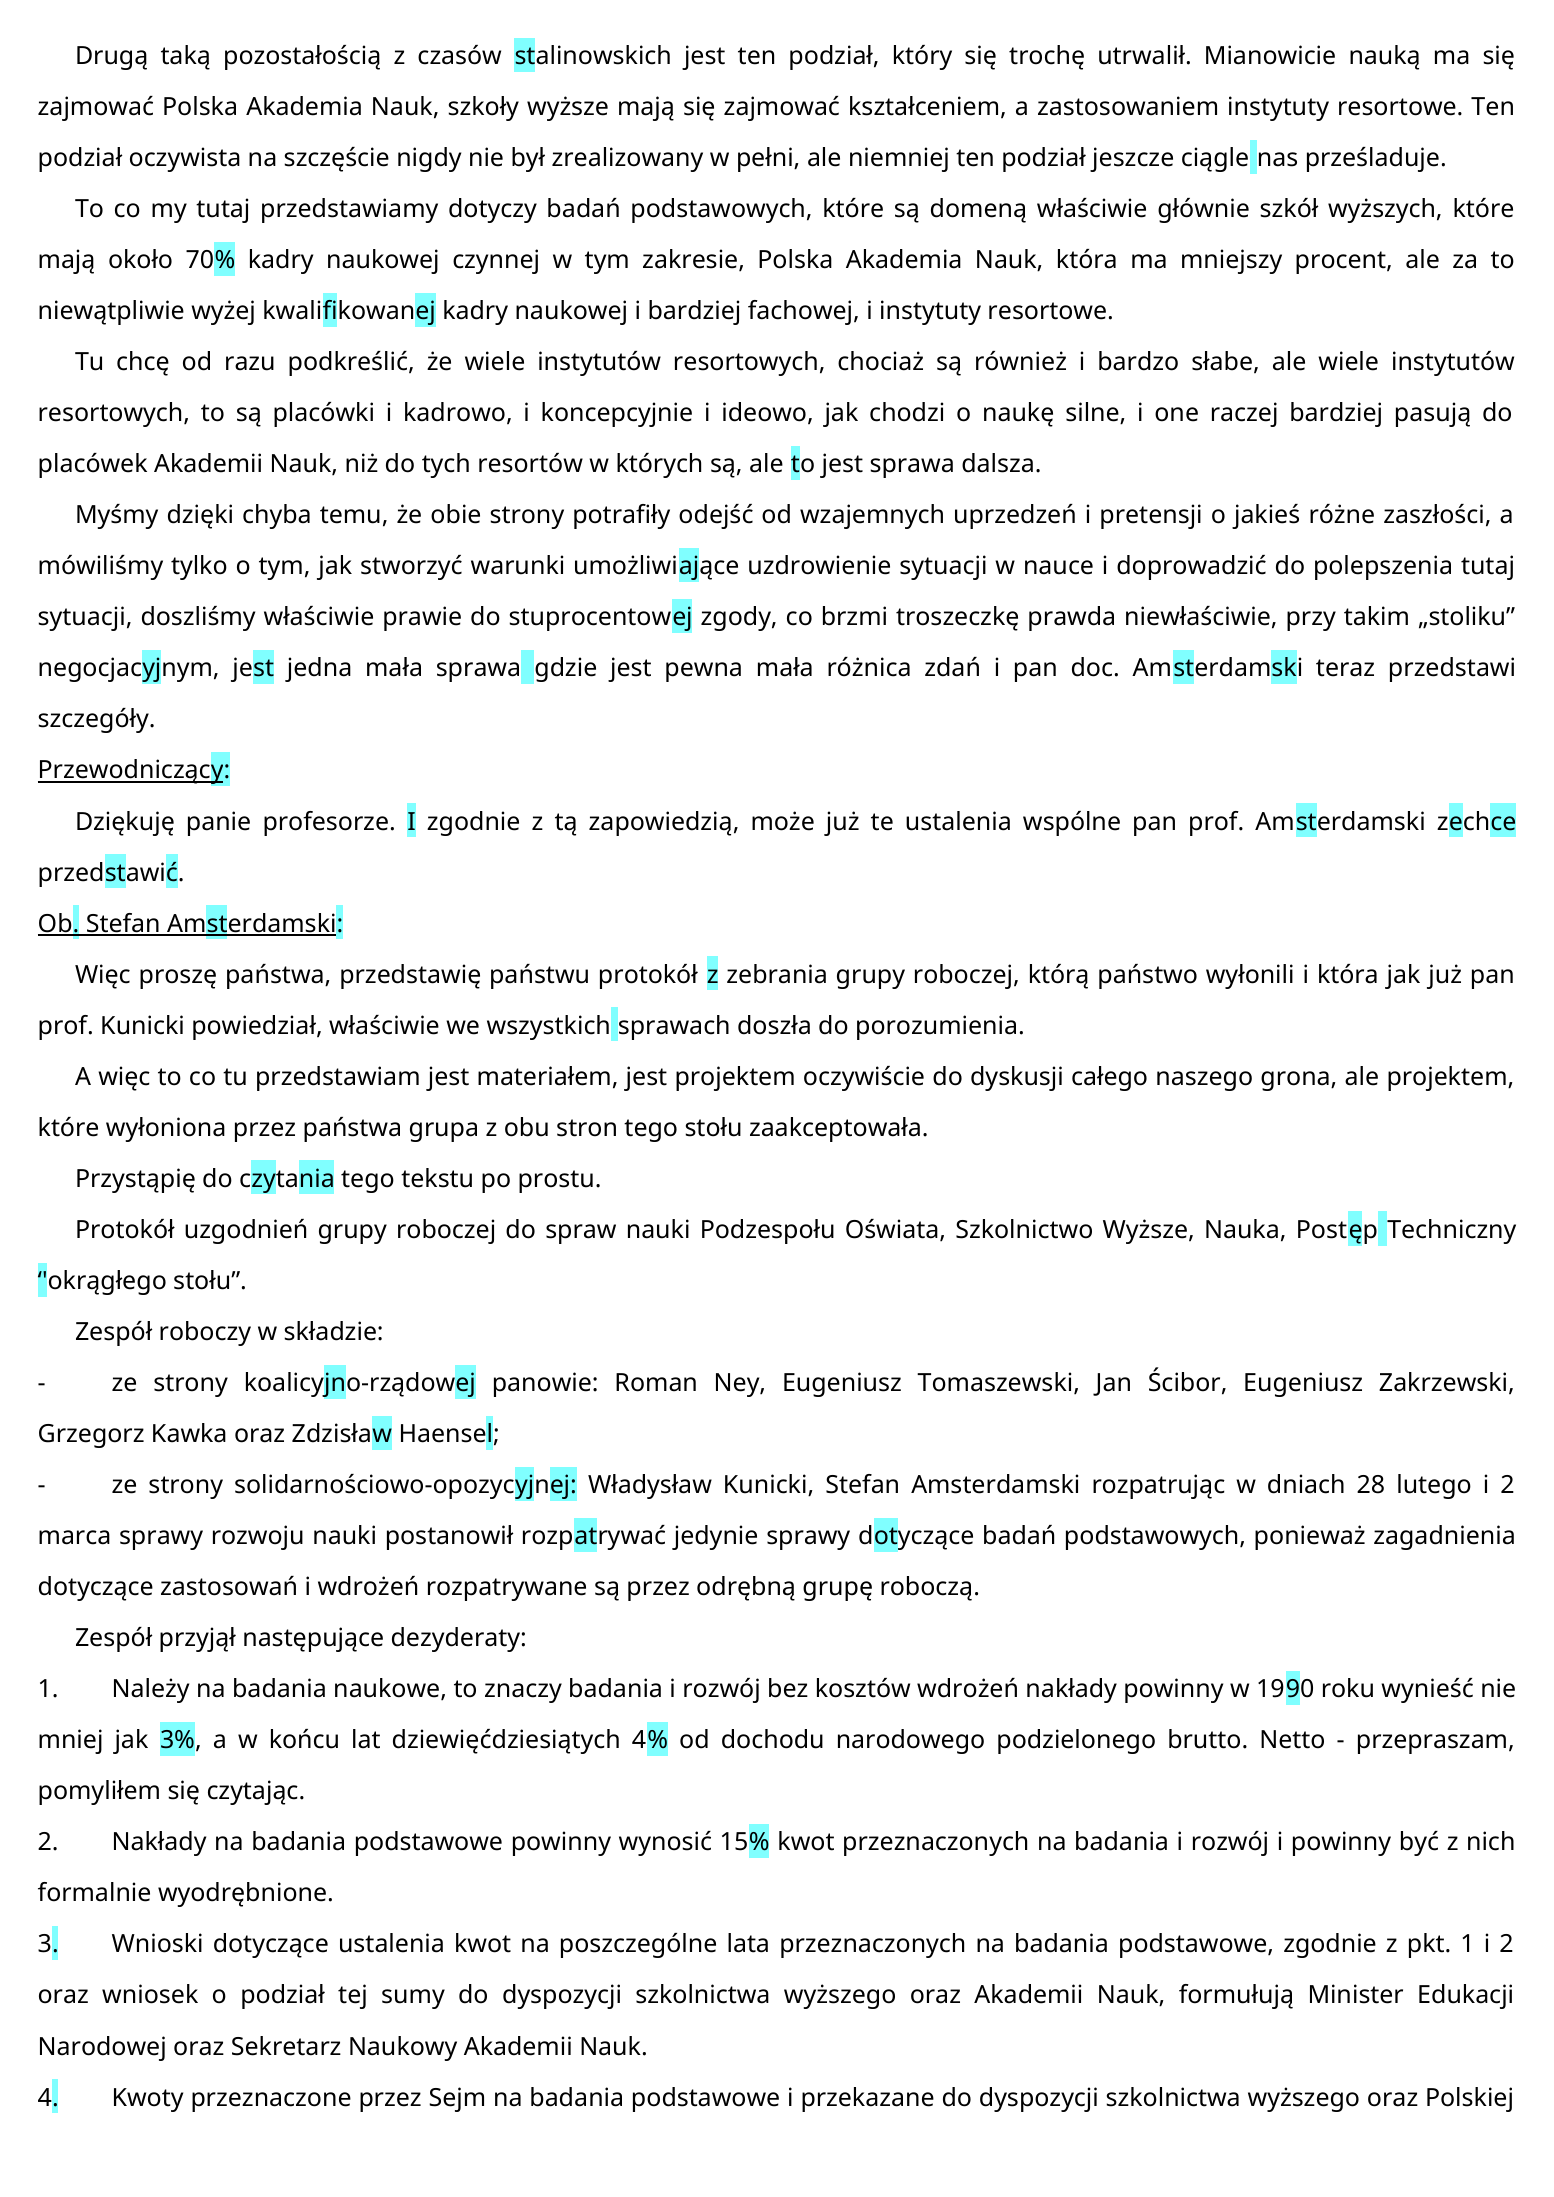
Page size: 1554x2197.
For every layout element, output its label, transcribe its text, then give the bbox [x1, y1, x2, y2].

text Przewodniczący: [37, 752, 1516, 786]
text Drugą taką pozostałością z czasów stalinowskich jest ten podział, który się trochę utrwalił. Mianowicie nauką ma się zajmować Polska Akademia Nauk, szkoły wyższe mają się zajmować kształceniem, a zastosowaniem instytuty resortowe. Ten podział oczywista na szczęście nigdy nie był zrealizowany w pełni, ale niemniej ten podział jeszcze ciągle nas prześladuje. [37, 37, 1516, 174]
text 3. Wnioski dotyczące ustalenia kwot na poszczególne lata przeznaczonych na badania podstawowe, zgodnie z pkt. 1 i 2 oraz wniosek o podział tej sumy do dyspozycji szkolnictwa wyższego oraz Akademii Nauk, formułują Minister Edukacji Narodowej oraz Sekretarz Naukowy Akademii Nauk. [37, 1926, 1516, 2062]
text 4. Kwoty przeznaczone przez Sejm na badania podstawowe i przekazane do dyspozycji szkolnictwa wyższego oraz Polskiej [37, 2079, 1516, 2113]
text 1. Należy na badania naukowe, to znaczy badania i rozwój bez kosztów wdrożeń nakłady powinny w 1990 roku wynieść nie mniej jak 3%, a w końcu lat dziewięćdziesiątych 4% od dochodu narodowego podzielonego brutto. Netto - przepraszam, pomyliłem się czytając. [37, 1671, 1516, 1807]
text Myśmy dzięki chyba temu, że obie strony potrafiły odejść od wzajemnych uprzedzeń i pretensji o jakieś różne zaszłości, a mówiliśmy tylko o tym, jak stworzyć warunki umożliwiające uzdrowienie sytuacji w nauce i doprowadzić do polepszenia tutaj sytuacji, doszliśmy właściwie prawie do stuprocentowej zgody, co brzmi troszeczkę prawda niewłaściwie, przy takim „stoliku” negocjacyjnym, jest jedna mała sprawa gdzie jest pewna mała różnica zdań i pan doc. Amsterdamski teraz przedstawi szczegóły. [37, 497, 1516, 735]
text Przystąpię do czytania tego tekstu po prostu. [37, 1160, 1516, 1194]
text Dziękuję panie profesorze. I zgodnie z tą zapowiedzią, może już te ustalenia wspólne pan prof. Amsterdamski zechce przedstawić. [37, 803, 1516, 888]
text - ze strony koalicyjno-rządowej panowie: Roman Ney, Eugeniusz Tomaszewski, Jan Ścibor, Eugeniusz Zakrzewski, Grzegorz Kawka oraz Zdzisław Haensel; [37, 1364, 1516, 1450]
text 2. Nakłady na badania podstawowe powinny wynosić 15% kwot przeznaczonych na badania i rozwój i powinny być z nich formalnie wyodrębnione. [37, 1824, 1516, 1909]
text - ze strony solidarnościowo-opozycyjnej: Władysław Kunicki, Stefan Amsterdamski rozpatrując w dniach 28 lutego i 2 marca sprawy rozwoju nauki postanowił rozpatrywać jedynie sprawy dotyczące badań podstawowych, ponieważ zagadnienia dotyczące zastosowań i wdrożeń rozpatrywane są przez odrębną grupę roboczą. [37, 1467, 1516, 1603]
text Protokół uzgodnień grupy roboczej do spraw nauki Podzespołu Oświata, Szkolnictwo Wyższe, Nauka, Postęp Techniczny ‘'okrągłego stołu”. [37, 1211, 1516, 1297]
text Więc proszę państwa, przedstawię państwu protokół z zebrania grupy roboczej, którą państwo wyłonili i która jak już pan prof. Kunicki powiedział, właściwie we wszystkich sprawach doszła do porozumienia. [37, 956, 1516, 1041]
text Tu chcę od razu podkreślić, że wiele instytutów resortowych, chociaż są również i bardzo słabe, ale wiele instytutów resortowych, to są placówki i kadrowo, i koncepcyjnie i ideowo, jak chodzi o naukę silne, i one raczej bardziej pasują do placówek Akademii Nauk, niż do tych resortów w których są, ale to jest sprawa dalsza. [37, 344, 1516, 480]
text Zespół przyjął następujące dezyderaty: [37, 1620, 1516, 1654]
text Ob. Stefan Amsterdamski: [37, 905, 1516, 939]
text Zespół roboczy w składzie: [37, 1313, 1516, 1348]
text To co my tutaj przedstawiamy dotyczy badań podstawowych, które są domeną właściwie głównie szkół wyższych, które mają około 70% kadry naukowej czynnej w tym zakresie, Polska Akademia Nauk, która ma mniejszy procent, ale za to niewątpliwie wyżej kwalifikowanej kadry naukowej i bardziej fachowej, i instytuty resortowe. [37, 191, 1516, 327]
text A więc to co tu przedstawiam jest materiałem, jest projektem oczywiście do dyskusji całego naszego grona, ale projektem, które wyłoniona przez państwa grupa z obu stron tego stołu zaakceptowała. [37, 1058, 1516, 1143]
